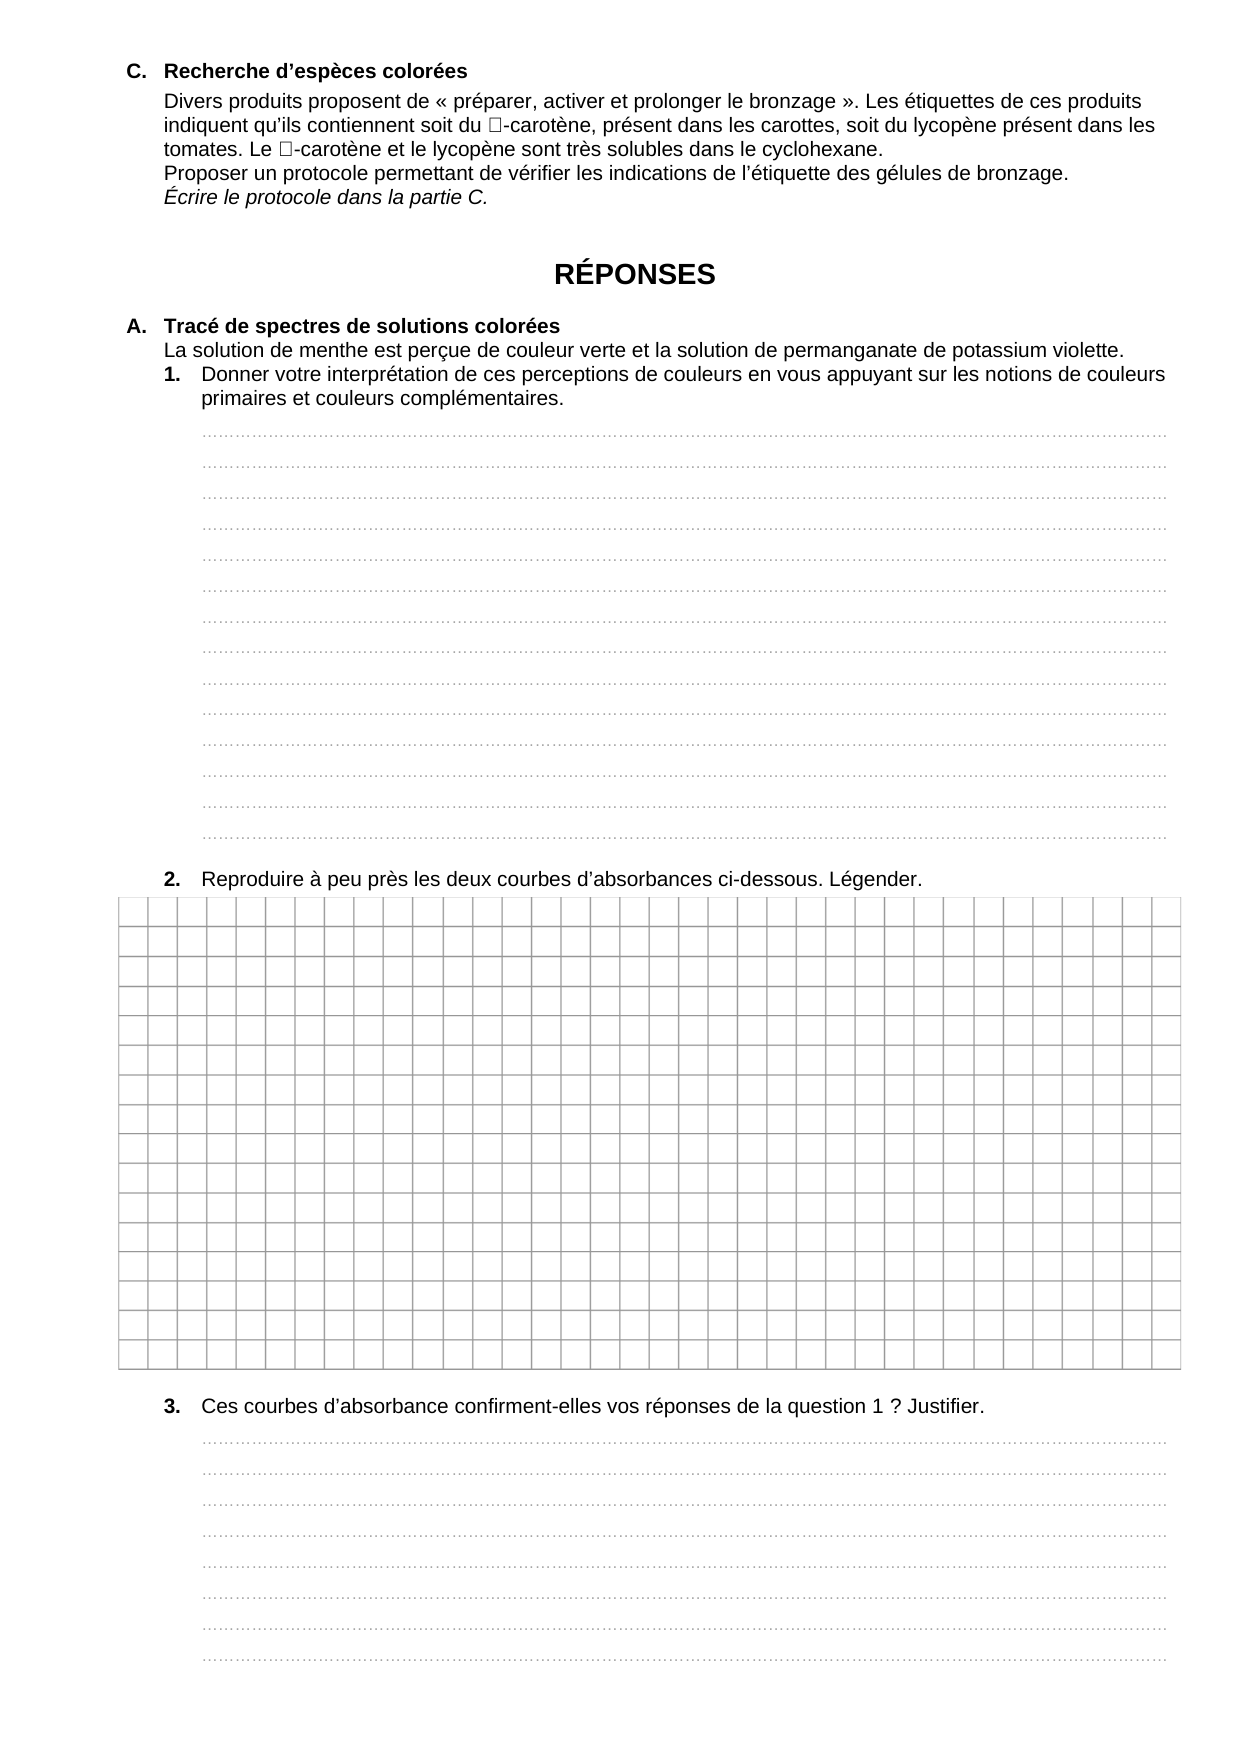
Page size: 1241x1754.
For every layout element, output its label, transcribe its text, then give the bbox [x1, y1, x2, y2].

list ………………………………………………………………………………………………………………………………………………………… [163, 669, 1181, 688]
list ………………………………………………………………………………………………………………………………………………………… [163, 638, 1181, 657]
picture [118, 897, 1182, 1370]
list ………………………………………………………………………………………………………………………………………………………… [163, 514, 1181, 534]
list Recherche d’espèces colorées [126, 59, 1181, 83]
list ………………………………………………………………………………………………………………………………………………………… [163, 1522, 1181, 1541]
list ………………………………………………………………………………………………………………………………………………………… [163, 731, 1181, 750]
list La solution de menthe est perçue de couleur verte et la solution de permanganate de potassium violette. [126, 338, 1181, 362]
list ………………………………………………………………………………………………………………………………………………………… [163, 422, 1181, 441]
list ………………………………………………………………………………………………………………………………………………………… [163, 700, 1181, 719]
list ………………………………………………………………………………………………………………………………………………………… [163, 453, 1181, 472]
list Divers produits proposent de « préparer, activer et prolonger le bronzage ». Les étiquettes de ces produits indiquent qu’ils contiennent soit du -carotène, présent dans les carottes, soit du lycopène présent dans les tomates. Le -carotène et le lycopène sont très solubles dans le cyclohexane. [126, 89, 1181, 161]
list ………………………………………………………………………………………………………………………………………………………… [163, 484, 1181, 503]
list ………………………………………………………………………………………………………………………………………………………… [163, 1429, 1181, 1448]
list Donner votre interprétation de ces perceptions de couleurs en vous appuyant sur les notions de couleurs primaires et couleurs complémentaires. [163, 362, 1181, 410]
list ………………………………………………………………………………………………………………………………………………………… [163, 576, 1181, 596]
list ………………………………………………………………………………………………………………………………………………………… [163, 1646, 1181, 1665]
list ………………………………………………………………………………………………………………………………………………………… [163, 824, 1181, 843]
list Proposer un protocole permettant de vérifier les indications de l’étiquette des gélules de bronzage. [126, 161, 1181, 185]
list ………………………………………………………………………………………………………………………………………………………… [163, 1553, 1181, 1572]
list ………………………………………………………………………………………………………………………………………………………… [163, 762, 1181, 781]
list Écrire le protocole dans la partie C. [126, 185, 1181, 209]
list Ces courbes d’absorbance confirment-elles vos réponses de la question 1 ? Justifier. [163, 1393, 1181, 1417]
list Tracé de spectres de solutions colorées [126, 314, 1181, 338]
list ………………………………………………………………………………………………………………………………………………………… [163, 793, 1181, 812]
list Reproduire à peu près les deux courbes d’absorbances ci-dessous. Légender. [163, 867, 1181, 891]
list ………………………………………………………………………………………………………………………………………………………… [163, 607, 1181, 627]
list ………………………………………………………………………………………………………………………………………………………… [163, 1584, 1181, 1603]
list ………………………………………………………………………………………………………………………………………………………… [163, 546, 1181, 565]
list ………………………………………………………………………………………………………………………………………………………… [163, 1491, 1181, 1510]
list ………………………………………………………………………………………………………………………………………………………… [163, 1460, 1181, 1479]
text RÉPONSES [88, 257, 1181, 290]
list ………………………………………………………………………………………………………………………………………………………… [163, 1615, 1181, 1634]
